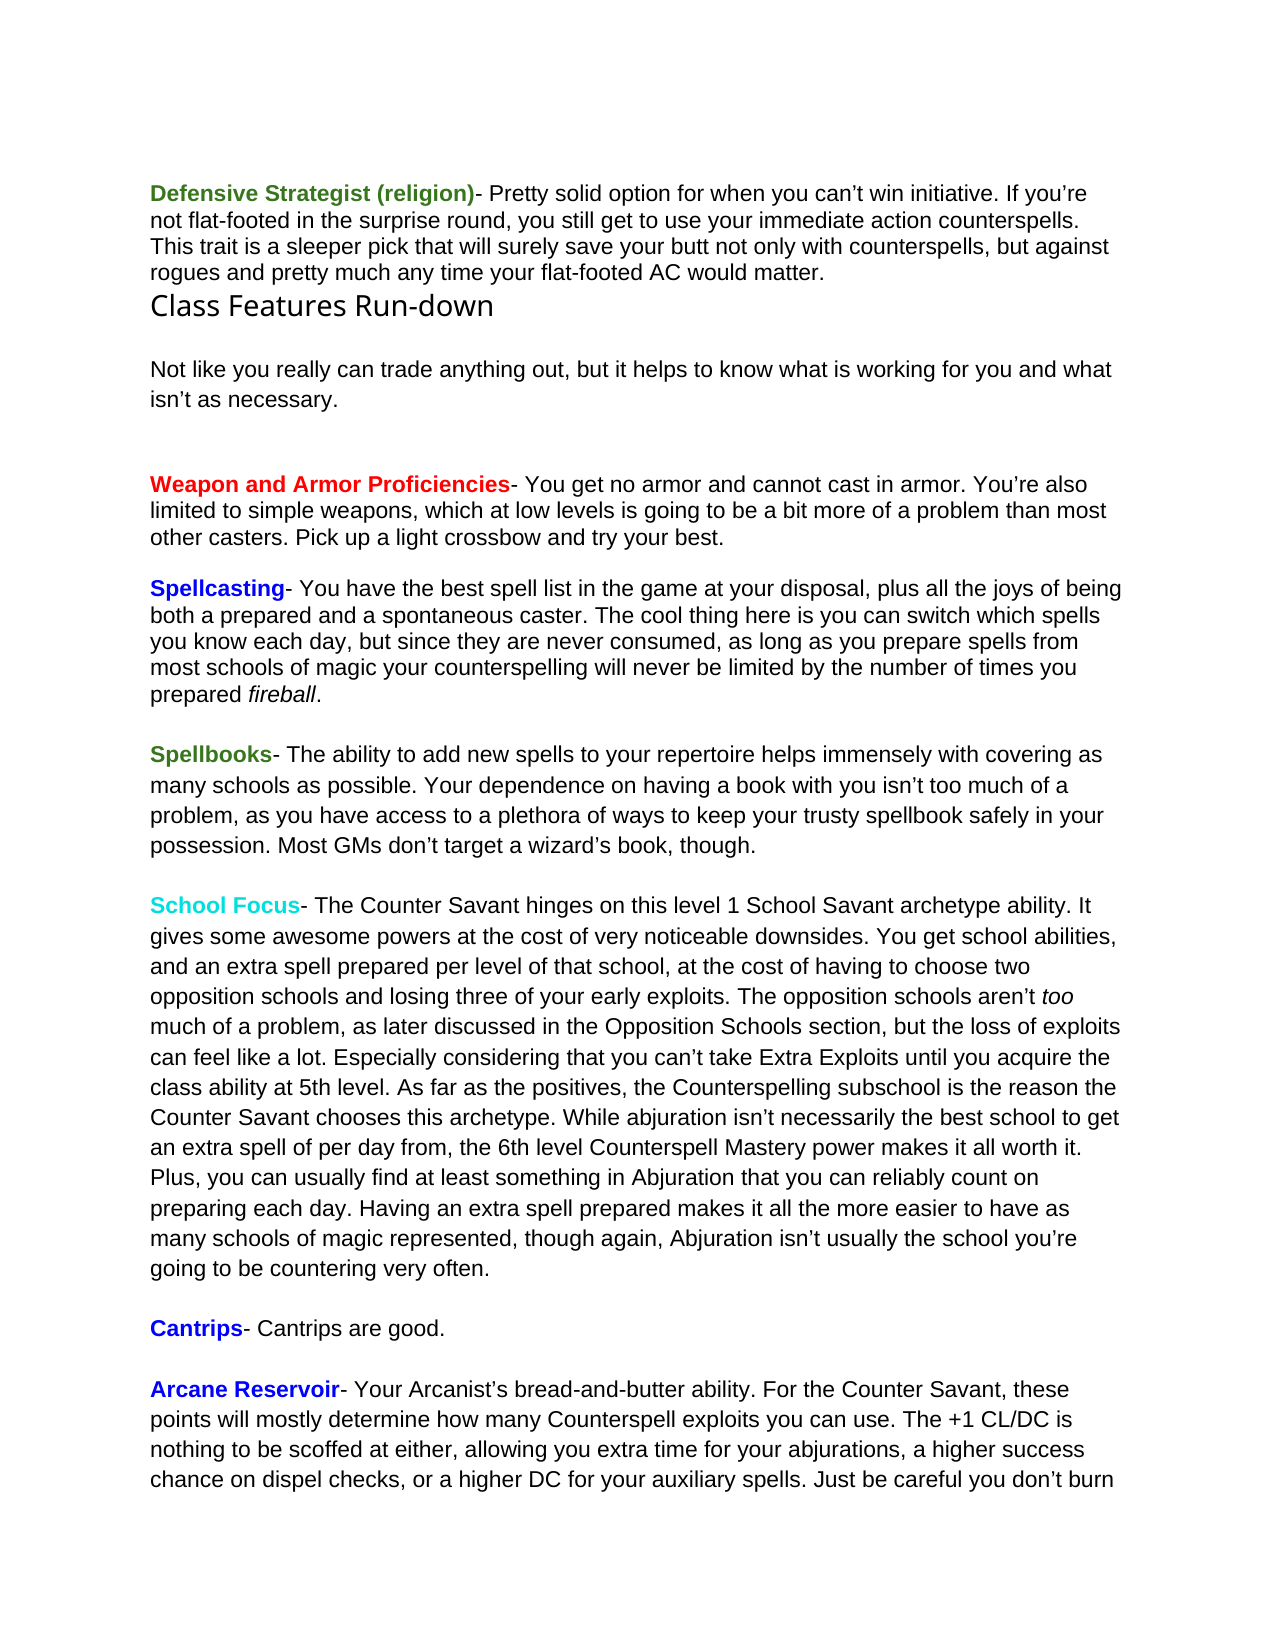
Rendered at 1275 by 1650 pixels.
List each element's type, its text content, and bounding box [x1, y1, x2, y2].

text School Focus- The Counter Savant hinges on this level 1 School Savant archetype ability. It gives some awesome powers at the cost of very noticeable downsides. You get school abilities, and an extra spell prepared per level of that school, at the cost of having to choose two opposition schools and losing three of your early exploits. The opposition schools aren’t too much of a problem, as later discussed in the Opposition Schools section, but the loss of exploits can feel like a lot. Especially considering that you can’t take Extra Exploits until you acquire the class ability at 5th level. As far as the positives, the Counterspelling subschool is the reason the Counter Savant chooses this archetype. While abjuration isn’t necessarily the best school to get an extra spell of per day from, the 6th level Counterspell Mastery power makes it all worth it. Plus, you can usually find at least something in Abjuration that you can reliably count on preparing each day. Having an extra spell prepared makes it all the more easier to have as many schools of magic represented, though again, Abjuration isn’t usually the school you’re going to be countering very often. [150, 892, 1125, 1281]
subtitle Spellcasting- You have the best spell list in the game at your disposal, plus all the joys of being both a prepared and a spontaneous caster. The cool thing here is you can switch which spells you know each day, but since they are never consumed, as long as you prepare spells from most schools of magic your counterspelling will never be limited by the number of times you prepared fireball. [150, 575, 1125, 707]
text Spellbooks- The ability to add new spells to your repertoire helps immensely with covering as many schools as possible. Your dependence on having a book with you isn’t too much of a problem, as you have access to a plethora of ways to keep your trusty spellbook safely in your possession. Most GMs don’t target a wizard’s book, though. [150, 741, 1125, 858]
text Arcane Reservoir- Your Arcanist’s bread-and-butter ability. For the Counter Savant, these points will mostly determine how many Counterspell exploits you can use. The +1 CL/DC is nothing to be scoffed at either, allowing you extra time for your abjurations, a higher success chance on dispel checks, or a higher DC for your auxiliary spells. Just be careful you don’t burn [150, 1376, 1125, 1493]
text Cantrips- Cantrips are good. [150, 1315, 1125, 1342]
text Not like you really can trade anything out, but it helps to know what is working for you and what isn’t as necessary. [150, 356, 1125, 412]
subtitle Defensive Strategist (religion)- Pretty solid option for when you can’t win initiative. If you’re not flat-footed in the surprise round, you still get to use your immediate action counterspells. This trait is a sleeper pick that will surely save your butt not only with counterspells, but against rogues and pretty much any time your flat-footed AC would matter. [150, 180, 1125, 286]
subtitle Class Features Run-down [150, 286, 1125, 325]
subtitle Weapon and Armor Proficiencies- You get no armor and cannot cast in armor. You’re also limited to simple weapons, which at low levels is going to be a bit more of a problem than most other casters. Pick up a light crossbow and try your best. [150, 471, 1125, 550]
